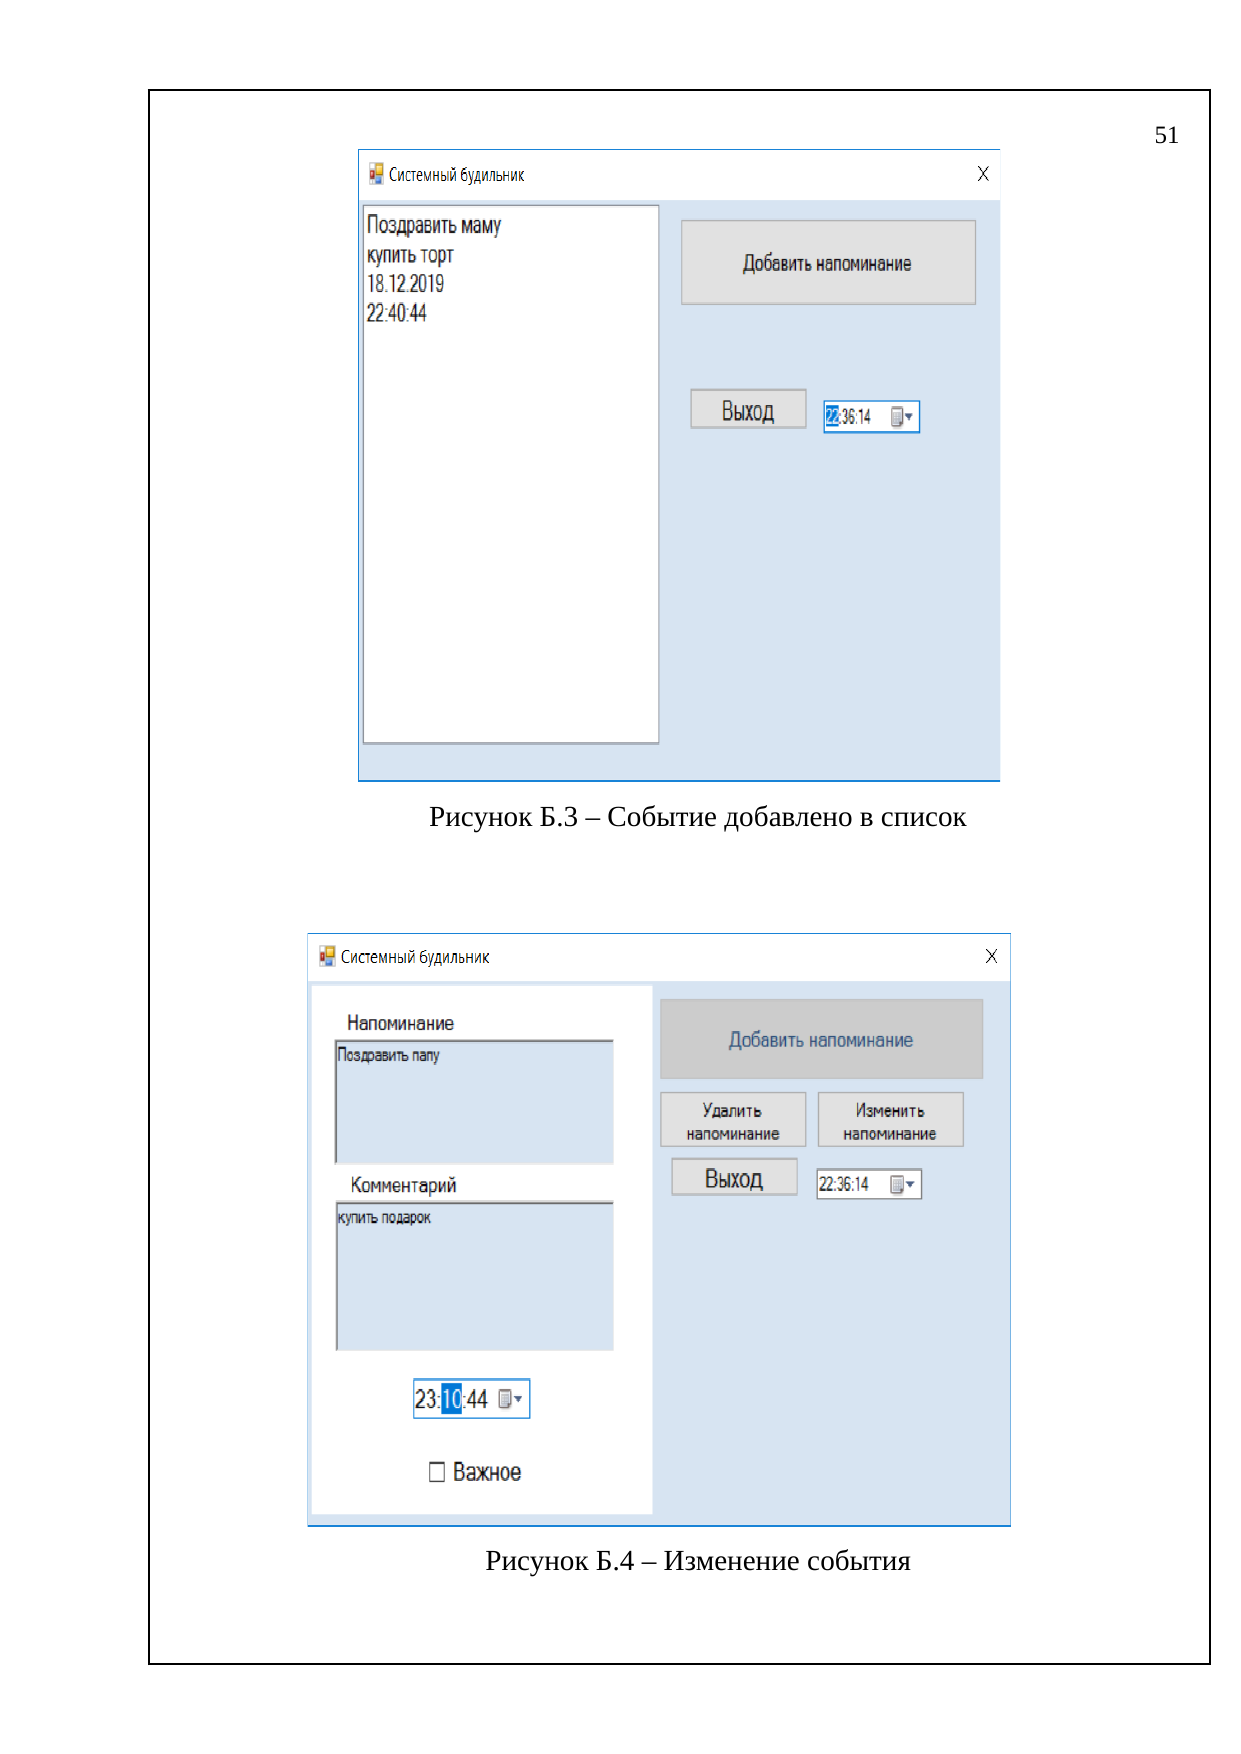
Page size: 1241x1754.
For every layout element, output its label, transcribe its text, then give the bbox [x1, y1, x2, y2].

picture [307, 933, 1011, 1527]
picture [358, 149, 1001, 782]
text Рисунок Б.3 – Событие добавлено в список [242, 149, 1099, 832]
text Рисунок Б.4 – Изменение события [242, 950, 1099, 1577]
